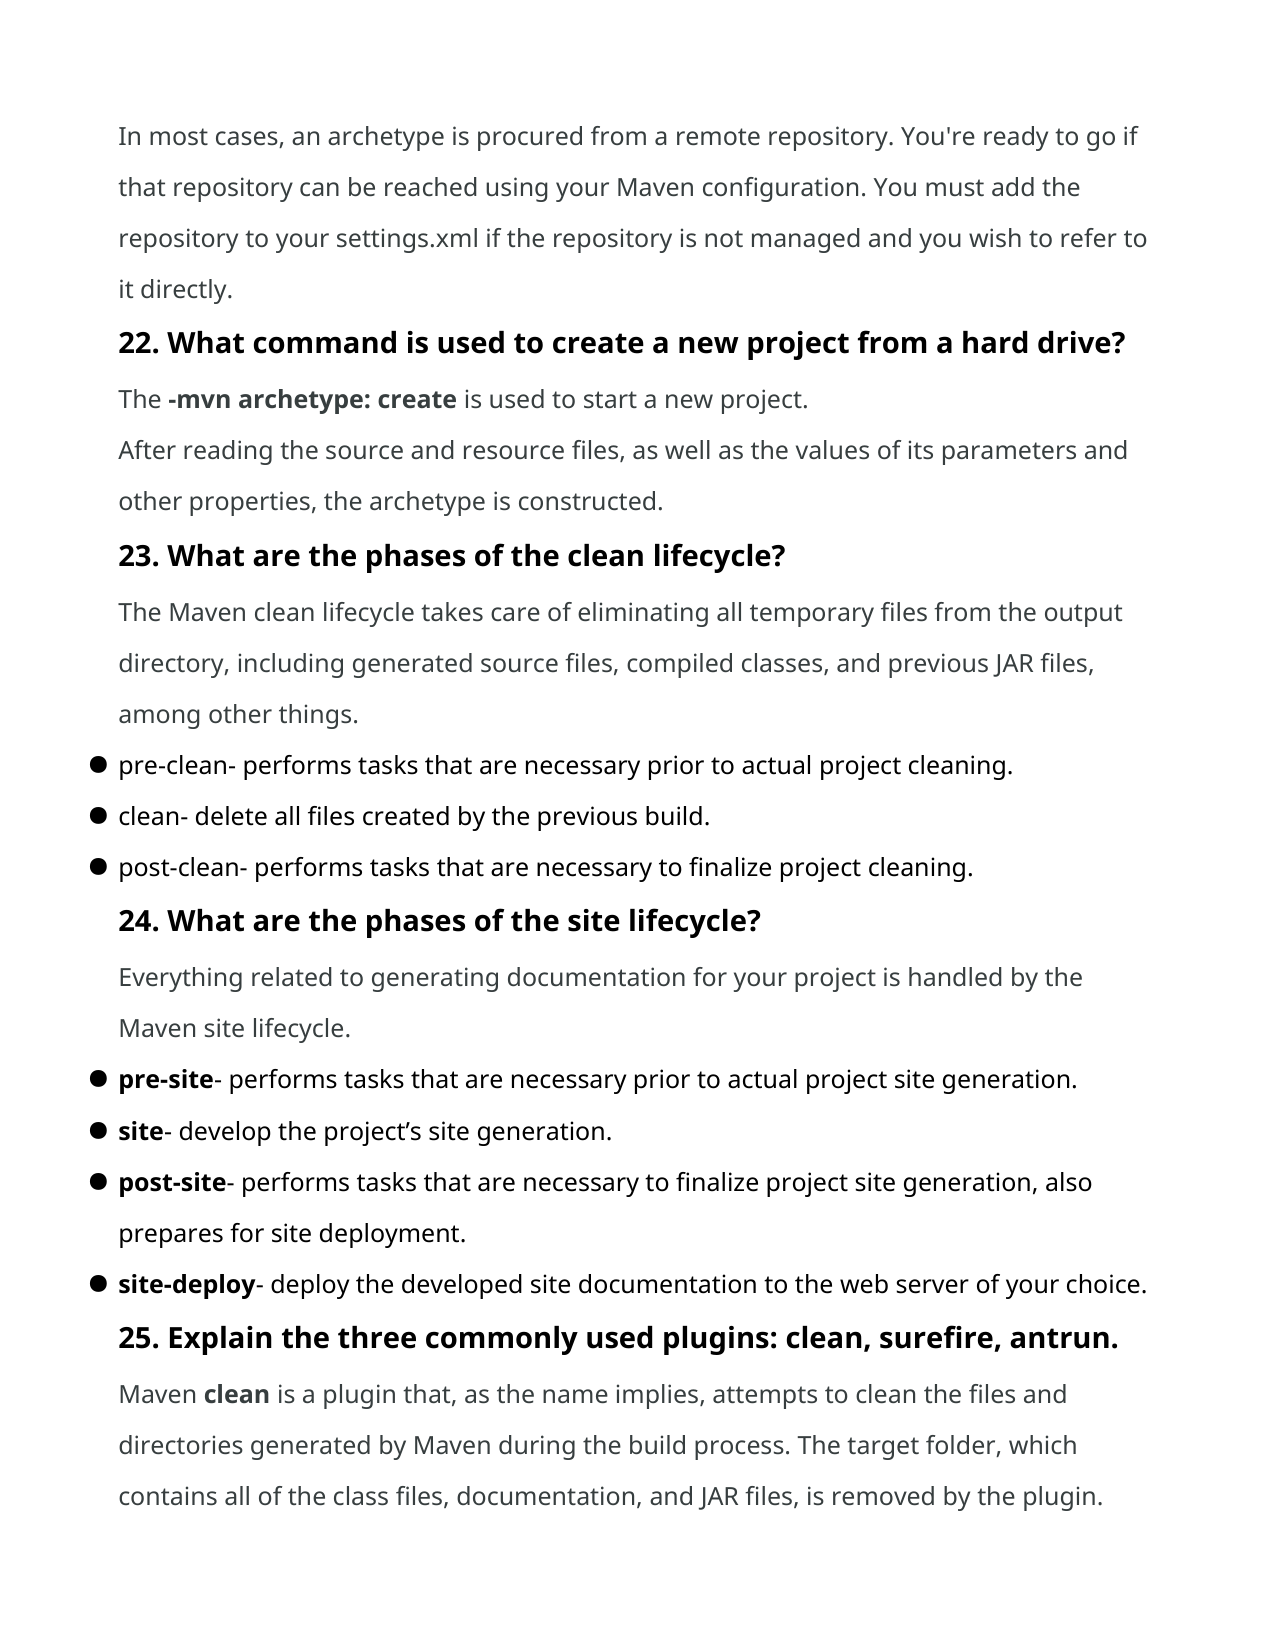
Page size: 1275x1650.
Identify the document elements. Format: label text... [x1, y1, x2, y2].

list pre-site- performs tasks that are necessary prior to actual project site generation. [118, 1062, 1157, 1096]
text The Maven clean lifecycle takes care of eliminating all temporary files from the output directory, including generated source files, compiled classes, and previous JAR files, among other things. [118, 594, 1157, 731]
subtitle 25. Explain the three commonly used plugins: clean, surefire, antrun. [118, 1317, 1157, 1357]
subtitle 24. What are the phases of the site lifecycle? [118, 901, 1157, 940]
list post-site- performs tasks that are necessary to finalize project site generation, also prepares for site deployment. [118, 1164, 1157, 1249]
list site- develop the project’s site generation. [118, 1113, 1157, 1147]
list post-clean- performs tasks that are necessary to finalize project cleaning. [118, 849, 1157, 884]
text Maven clean is a plugin that, as the name implies, attempts to clean the files and directories generated by Maven during the build process. The target folder, which contains all of the class files, documentation, and JAR files, is removed by the plugin. [118, 1377, 1157, 1513]
text In most cases, an archetype is procured from a remote repository. You're ready to go if that repository can be reached using your Maven configuration. You must add the repository to your settings.xml if the repository is not managed and you wish to refer to it directly. [118, 118, 1157, 305]
subtitle 23. What are the phases of the clean lifecycle? [118, 535, 1157, 574]
list clean- delete all files created by the previous build. [118, 798, 1157, 833]
text Everything related to generating documentation for your project is handled by the Maven site lifecycle. [118, 960, 1157, 1045]
list site-deploy- deploy the developed site documentation to the web server of your choice. [118, 1266, 1157, 1300]
list pre-clean- performs tasks that are necessary prior to actual project cleaning. [118, 747, 1157, 782]
text The -mvn archetype: create is used to start a new project. After reading the source and resource files, as well as the values of its parameters and other properties, the archetype is constructed. [118, 382, 1157, 518]
subtitle 22. What command is used to create a new project from a hard drive? [118, 322, 1157, 362]
